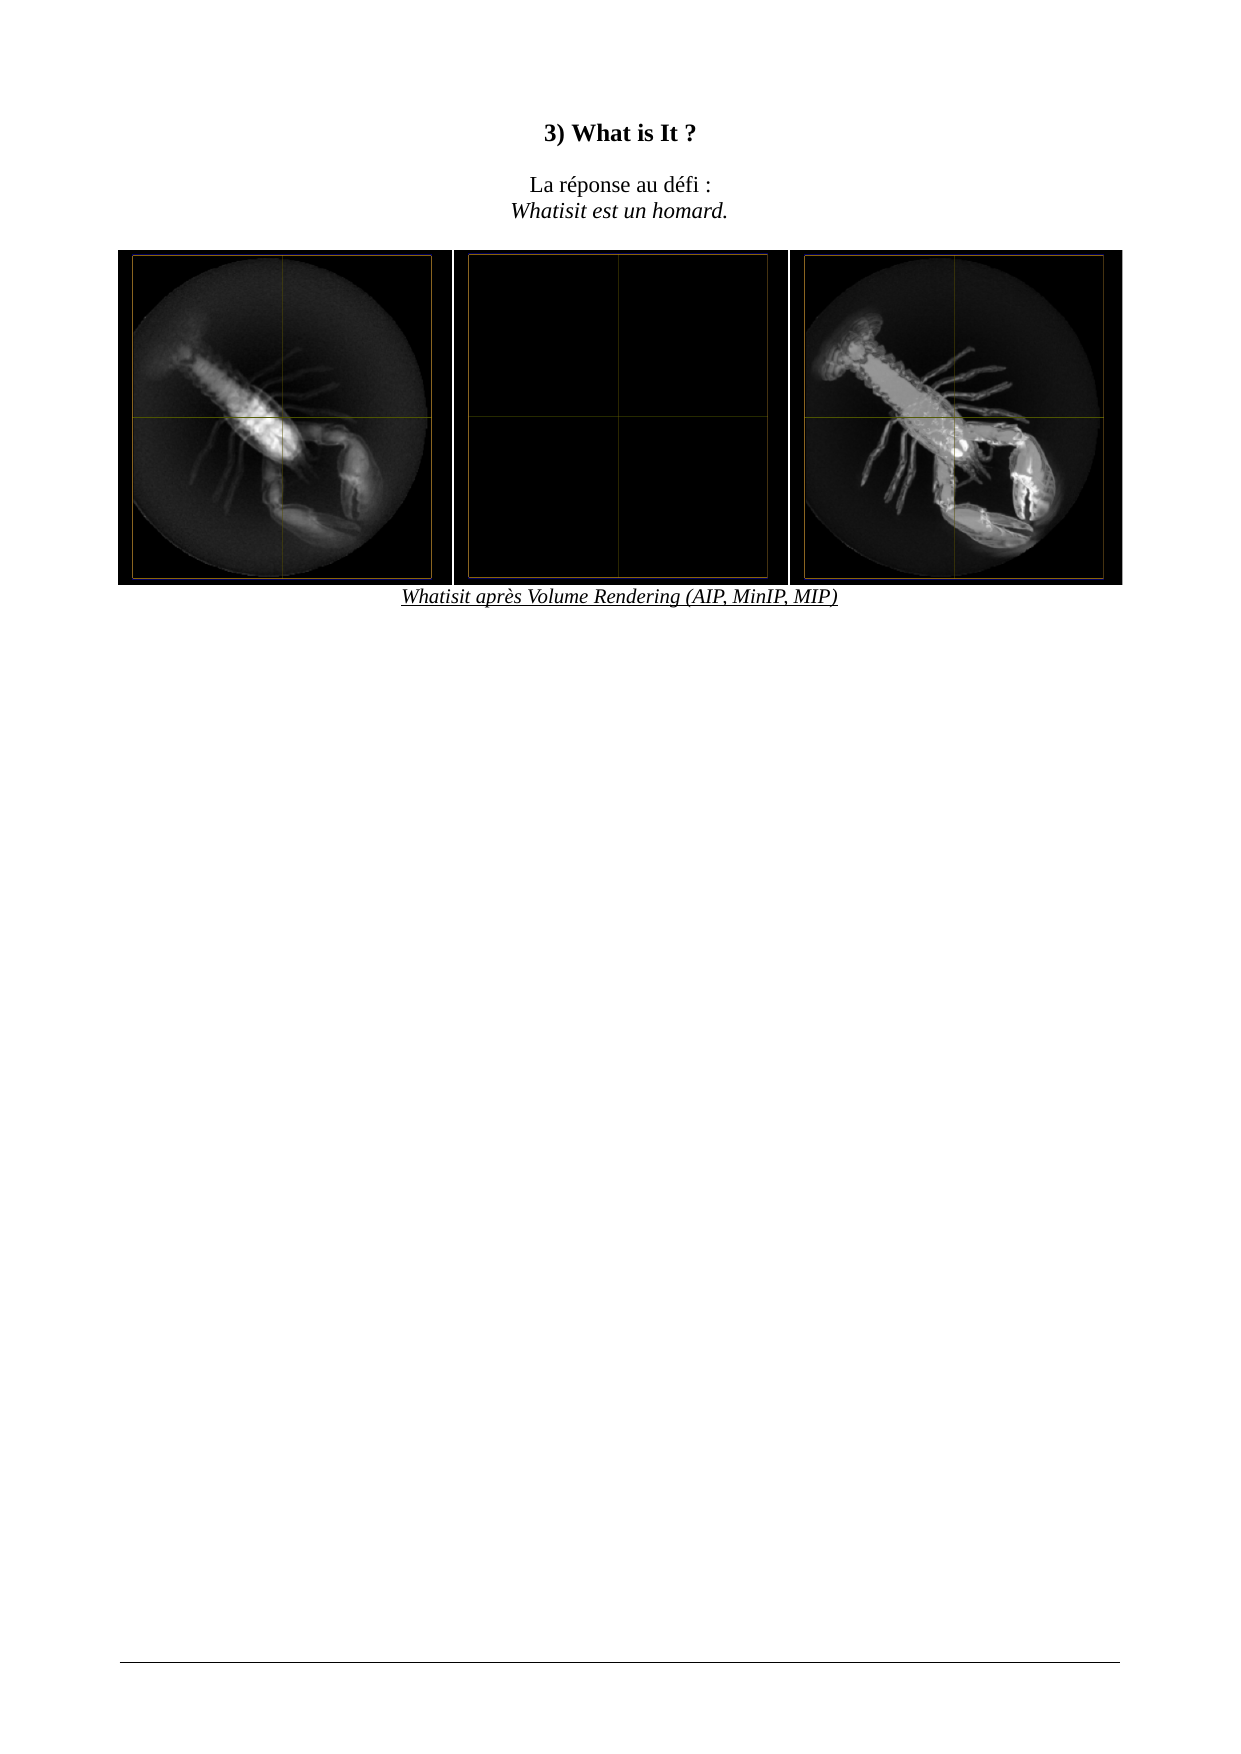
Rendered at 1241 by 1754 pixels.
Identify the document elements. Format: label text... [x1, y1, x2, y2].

picture [118, 250, 1123, 585]
text Whatisit est un homard. [118, 197, 1122, 224]
text Whatisit après Volume Rendering (AIP, MinIP, MIP) [118, 585, 1122, 608]
text La réponse au défi : [118, 171, 1122, 197]
text 3) What is It ? [118, 118, 1122, 147]
